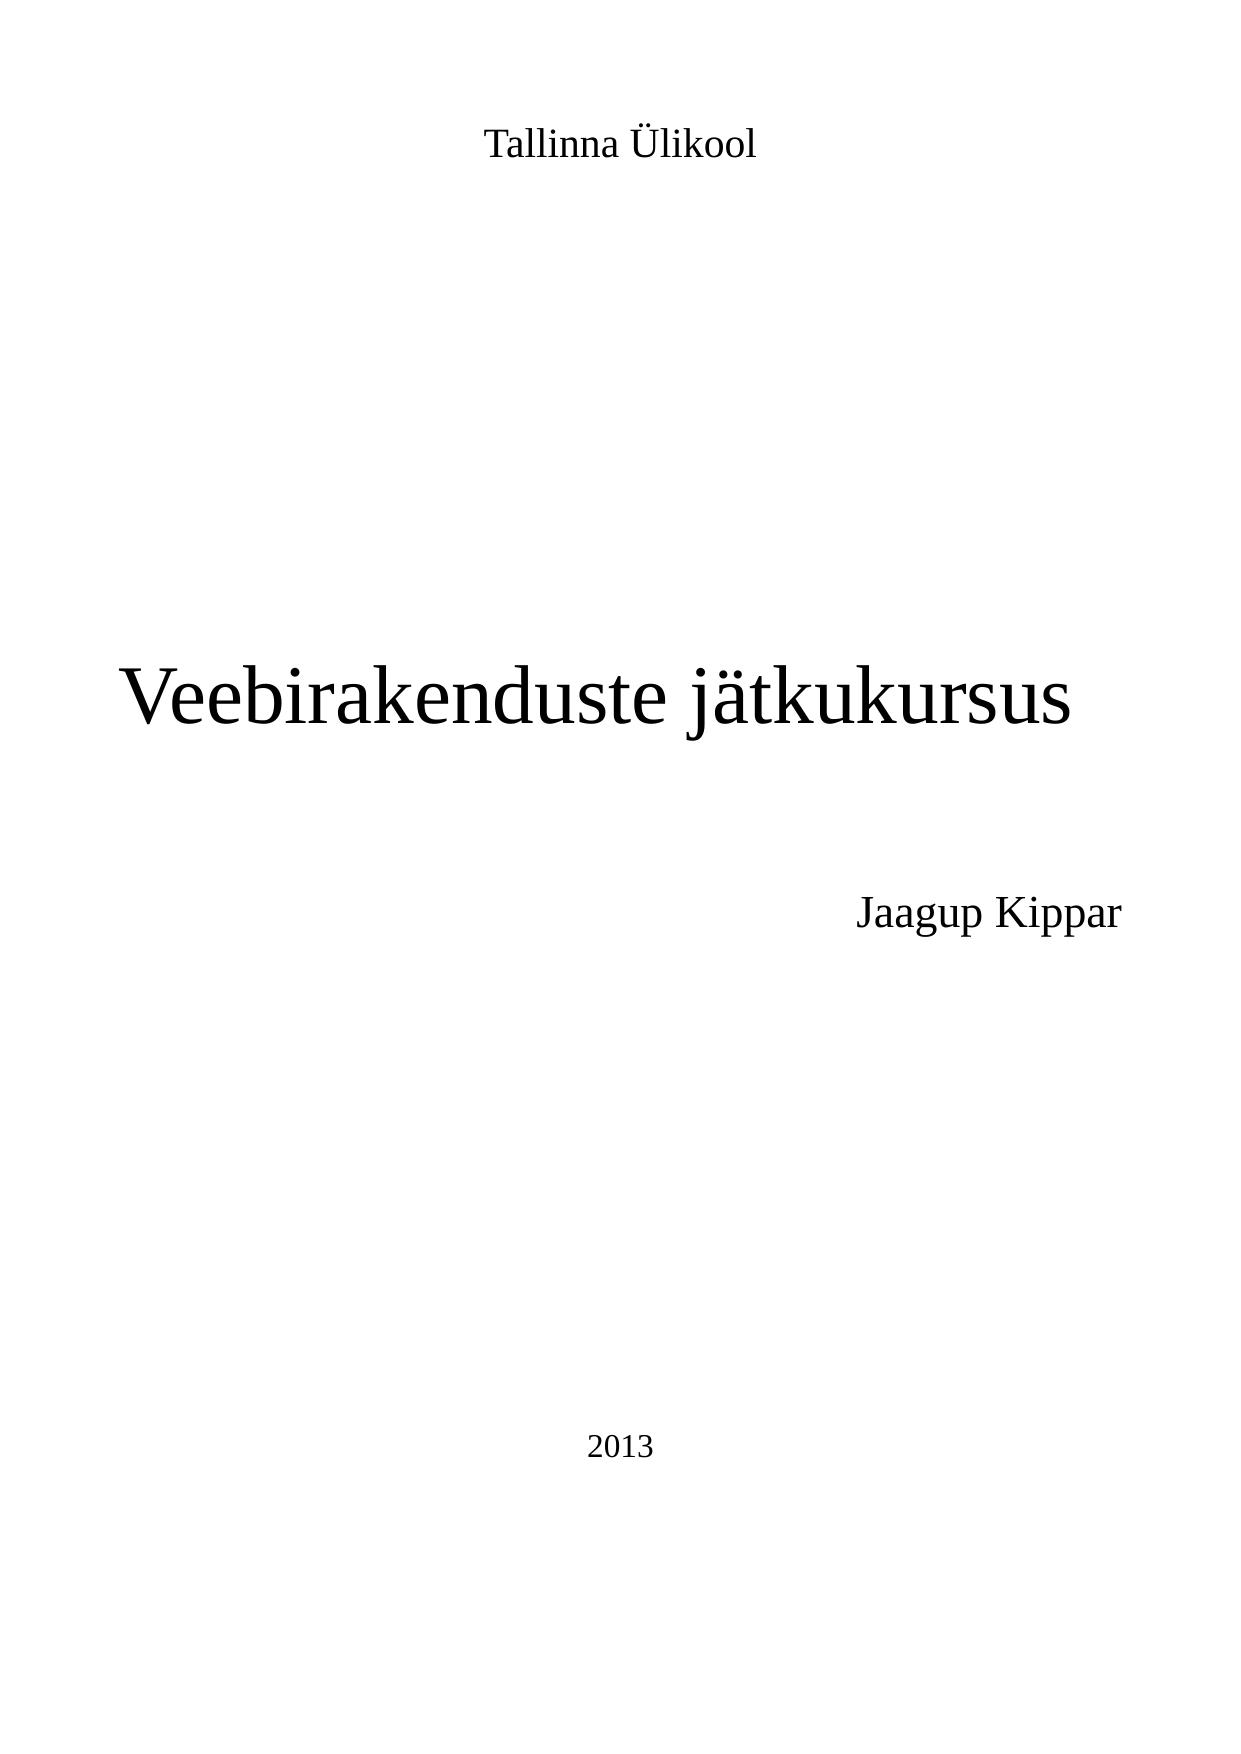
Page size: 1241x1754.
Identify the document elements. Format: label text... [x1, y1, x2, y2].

text Veebirakenduste jätkukursus [118, 645, 1122, 741]
text 2013 [118, 1426, 1122, 1464]
text Tallinna Ülikool [118, 118, 1122, 166]
text Jaagup Kippar [118, 885, 1122, 937]
